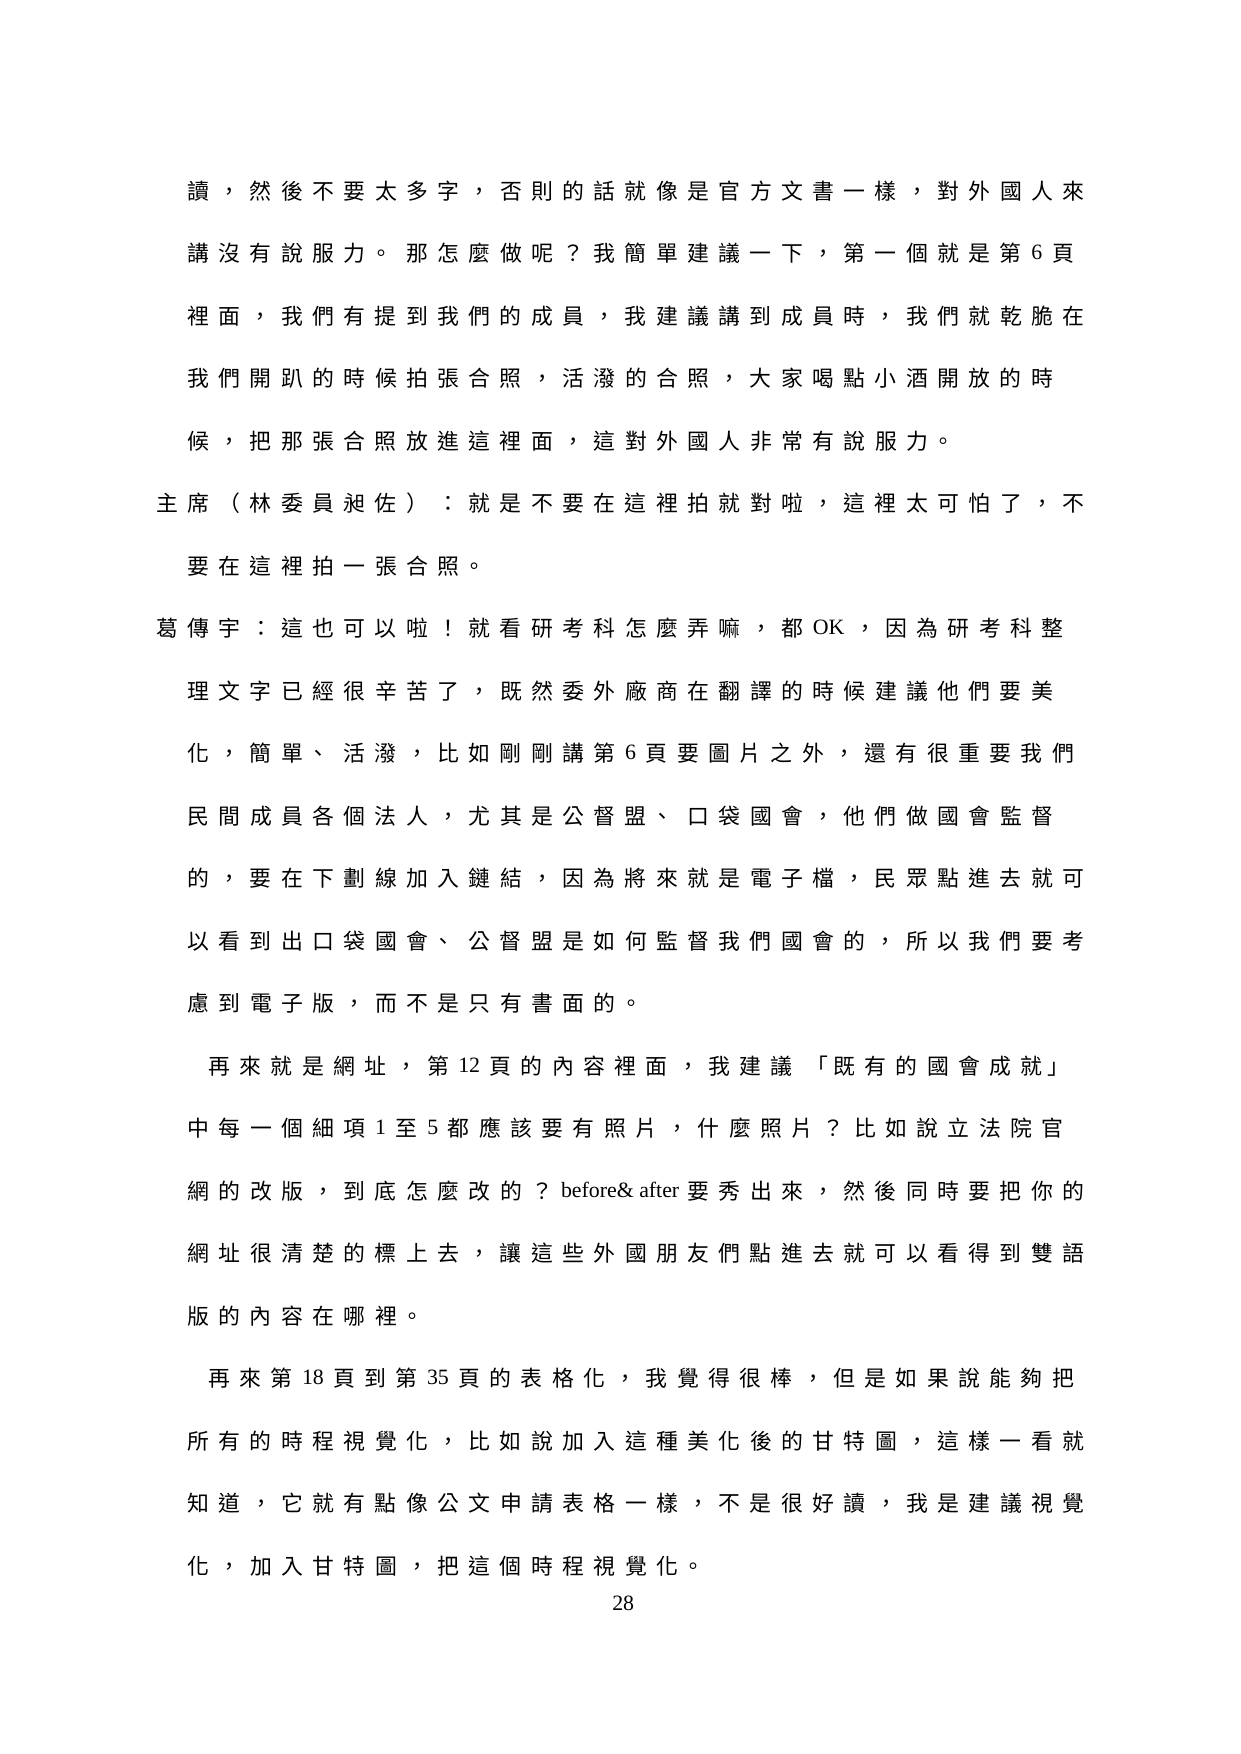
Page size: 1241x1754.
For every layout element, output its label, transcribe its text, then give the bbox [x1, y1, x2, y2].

text 再來就是網址，第12頁的內容裡面，我建議「既有的國會成就」中每一個細項1至5都應該要有照片，什麼照片？比如說立法院官網的改版，到底怎麼改的？before& after要秀出來，然後同時要把你的網址很清楚的標上去，讓這些外國朋友們點進去就可以看得到雙語版的內容在哪裡。 [173, 1033, 1089, 1346]
text 葛傳宇：這也可以啦！就看研考科怎麼弄嘛，都OK，因為研考科整理文字已經很辛苦了，既然委外廠商在翻譯的時候建議他們要美化，簡單、活潑，比如剛剛講第6頁要圖片之外，還有很重要我們民間成員各個法人，尤其是公督盟、口袋國會，他們做國會監督的，要在下劃線加入鏈結，因為將來就是電子檔，民眾點進去就可以看到出口袋國會、公督盟是如何監督我們國會的，所以我們要考慮到電子版，而不是只有書面的。 [151, 596, 1089, 1033]
text 再來第18頁到第35頁的表格化，我覺得很棒，但是如果說能夠把所有的時程視覺化，比如說加入這種美化後的甘特圖，這樣一看就知道，它就有點像公文申請表格一樣，不是很好讀，我是建議視覺化，加入甘特圖，把這個時程視覺化。 [173, 1346, 1089, 1584]
text 讀，然後不要太多字，否則的話就像是官方文書一樣，對外國人來講沒有說服力。那怎麼做呢？我簡單建議一下，第一個就是第6頁裡面，我們有提到我們的成員，我建議講到成員時，我們就乾脆在我們開趴的時候拍張合照，活潑的合照，大家喝點小酒開放的時候，把那張合照放進這裡面，這對外國人非常有說服力。 [151, 158, 1089, 471]
text 主席（林委員昶佐）：就是不要在這裡拍就對啦，這裡太可怕了，不要在這裡拍一張合照。 [151, 471, 1089, 596]
